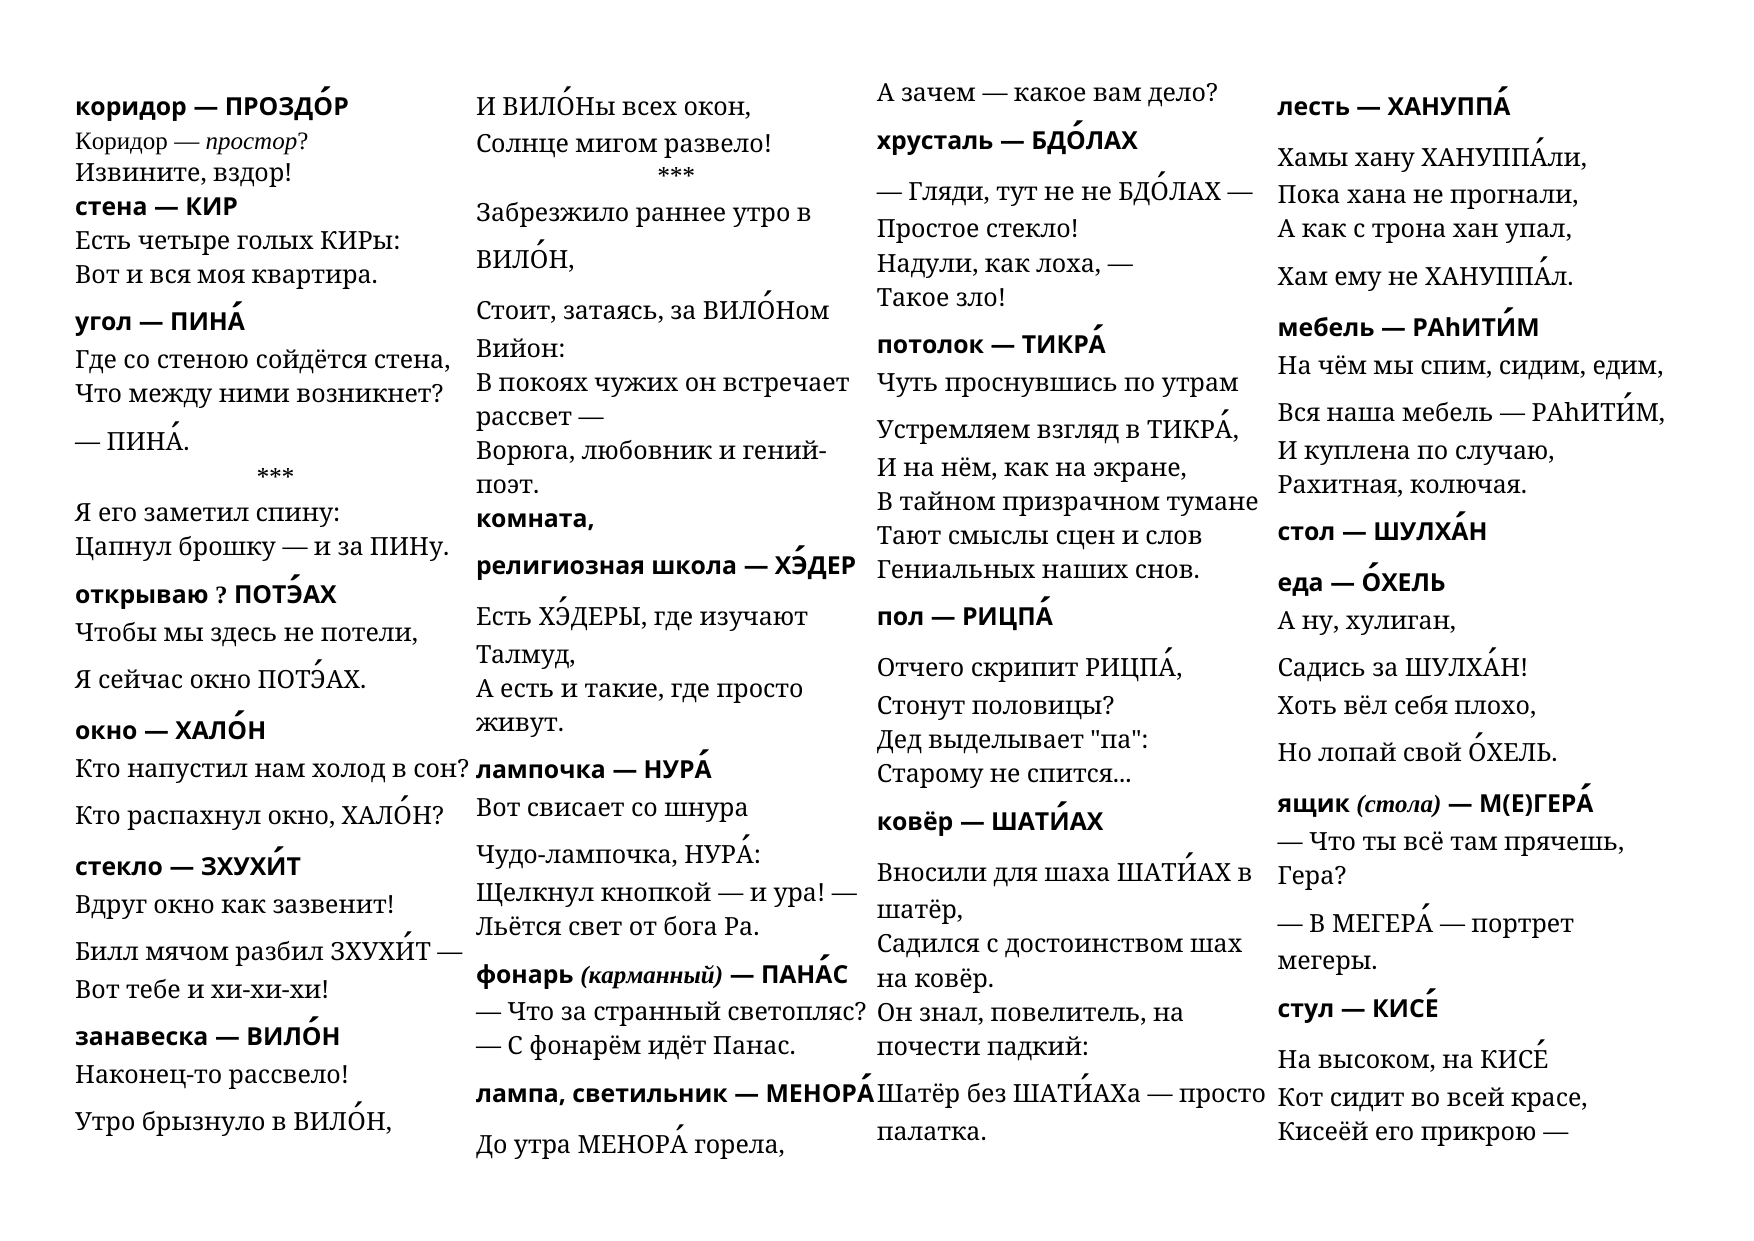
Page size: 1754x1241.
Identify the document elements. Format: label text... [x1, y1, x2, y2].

text Хоть вёл себя плохо, [1277, 688, 1678, 722]
subtitle стекло — ЗХУХИ́Т [75, 835, 476, 886]
text Вдруг окно как зазвенит! [75, 886, 476, 921]
subtitle мебель — РАhИТИ́М [1277, 296, 1678, 347]
subtitle стол — ШУЛХА́Н [1277, 501, 1678, 552]
text На высоком, на КИСЕ́ [1277, 1028, 1678, 1079]
subtitle ящик (стола) — М(Е)ГЕРА́ [1277, 773, 1678, 824]
subtitle лампочка — НУРА́ [476, 739, 877, 790]
text Простое стекло! [877, 211, 1277, 245]
text А зачем — какое вам дело? [877, 75, 1277, 109]
subtitle еда — О́ХЕЛЬ [1277, 552, 1678, 603]
text Солнце мигом развело! [476, 126, 877, 160]
text Билл мячом разбил ЗХУХИ́Т — [75, 921, 476, 972]
subtitle окно — ХАЛО́Н [75, 699, 476, 750]
text И куплена по случаю, [1277, 432, 1678, 466]
text Чуть проснувшись по утрам [877, 364, 1277, 398]
text Забрезжило раннее утро в ВИЛО́Н, [476, 194, 877, 279]
subtitle хрусталь — БДО́ЛАХ [877, 109, 1277, 160]
text Коридор — простор? [75, 126, 476, 155]
text Утро брызнуло в ВИЛО́Н, [75, 1091, 476, 1142]
text Вот тебе и хи-хи-хи! [75, 972, 476, 1006]
subtitle пол — РИЦПА́ [877, 586, 1277, 637]
text Цапнул брошку — и за ПИНу. [75, 529, 476, 563]
subtitle стул — КИСЕ́ [1277, 977, 1678, 1028]
text Что между ними возникнет? [75, 376, 476, 410]
subtitle открываю ? ПОТЭ́АХ [75, 563, 476, 614]
text Такое зло! [877, 279, 1277, 313]
subtitle ковёр — ШАТИ́АХ [877, 790, 1277, 841]
text Льётся свет от бога Ра. [476, 909, 877, 943]
text Вся наша мебель — РАhИТИ́М, [1277, 381, 1678, 432]
subtitle фонарь (карманный) — ПАНА́С [476, 943, 877, 994]
text Шатёр без ШАТИ́АХа — просто палатка. [877, 1062, 1277, 1147]
text — В МЕГЕРА́ — портрет мегеры. [1277, 892, 1678, 977]
text Он знал, повелитель, на почести падкий: [877, 994, 1277, 1062]
text Чтобы мы здесь не потели, [75, 614, 476, 648]
text В тайном призрачном тумане [877, 483, 1277, 518]
text Рахитная, колючая. [1277, 466, 1678, 501]
subtitle стена — КИР [75, 189, 476, 223]
text — Гляди, тут не не БДО́ЛАХ — [877, 160, 1277, 211]
text Надули, как лоха, — [877, 245, 1277, 279]
text — ПИНА́. [75, 410, 476, 461]
text А ну, хулиган, [1277, 603, 1678, 637]
subtitle потолок — ТИКРА́ [877, 313, 1277, 364]
text Хам ему не ХАНУППА́л. [1277, 245, 1678, 296]
text Есть четыре голых КИРы: [75, 223, 476, 257]
text А как с трона хан упал, [1277, 211, 1678, 245]
text Вот свисает со шнура [476, 790, 877, 824]
subtitle лесть — ХАНУППА́ [1277, 75, 1678, 126]
text — Что ты всё там прячешь, Гера? [1277, 824, 1678, 892]
text Где со стеною сойдётся стена, [75, 342, 476, 376]
text В покоях чужих он встречает рассвет — [476, 364, 877, 432]
text Кто напустил нам холод в сон? [75, 750, 476, 784]
subtitle коридор — ПРОЗДО́Р [75, 75, 476, 126]
text Я сейчас окно ПОТЭ́АХ. [75, 648, 476, 699]
text Я его заметил спину: [75, 495, 476, 529]
text Отчего скрипит РИЦПА́, [877, 637, 1277, 688]
text Хамы хану ХАНУППА́ли, [1277, 126, 1678, 177]
text Тают смыслы сцен и слов [877, 518, 1277, 552]
subtitle религиозная школа — ХЭ́ДЕР [476, 534, 877, 585]
text Извините, вздор! [75, 155, 476, 189]
subtitle занавеска — ВИЛО́Н [75, 1006, 476, 1057]
text Стонут половицы? [877, 688, 1277, 722]
text Садись за ШУЛХА́Н! [1277, 637, 1678, 688]
text Дед выделывает "па": [877, 722, 1277, 756]
text *** [75, 461, 476, 495]
text Наконец-то рассвело! [75, 1057, 476, 1091]
subtitle угол — ПИНА́ [75, 291, 476, 342]
text Но лопай свой О́ХЕЛЬ. [1277, 722, 1678, 773]
text И ВИЛО́Ны всех окон, [476, 75, 877, 126]
text *** [476, 160, 877, 194]
subtitle комната, [476, 501, 877, 534]
text До утра МЕНОРА́ горела, [476, 1113, 877, 1164]
text На чём мы спим, сидим, едим, [1277, 347, 1678, 381]
text — Что за странный светопляс? [476, 994, 877, 1028]
subtitle лампа, светильник — МЕНОРА́ [476, 1062, 877, 1113]
text Чудо-лампочка, НУРА́: [476, 824, 877, 875]
text Устремляем взгляд в ТИКРА́, [877, 398, 1277, 449]
text — С фонарём идёт Панас. [476, 1028, 877, 1062]
text Кто распахнул окно, ХАЛО́Н? [75, 784, 476, 835]
text И на нём, как на экране, [877, 449, 1277, 483]
text А есть и такие, где просто живут. [476, 671, 877, 739]
text Вот и вся моя квартира. [75, 257, 476, 291]
text Есть ХЭ́ДЕРЫ, где изучают Талмуд, [476, 585, 877, 671]
text Гениальных наших снов. [877, 552, 1277, 586]
text Кот сидит во всей красе, [1277, 1079, 1678, 1113]
text Кисеёй его прикрою — [1277, 1113, 1678, 1147]
text Щелкнул кнопкой — и ура! — [476, 875, 877, 909]
text Ворюга, любовник и гений-поэт. [476, 432, 877, 501]
text Стоит, затаясь, за ВИЛО́Ном Вийон: [476, 279, 877, 364]
text Старому не спится... [877, 756, 1277, 790]
text Вносили для шаха ШАТИ́АХ в шатёр, [877, 841, 1277, 926]
text Садился с достоинством шах на ковёр. [877, 926, 1277, 994]
text Пока хана не прогнали, [1277, 177, 1678, 211]
